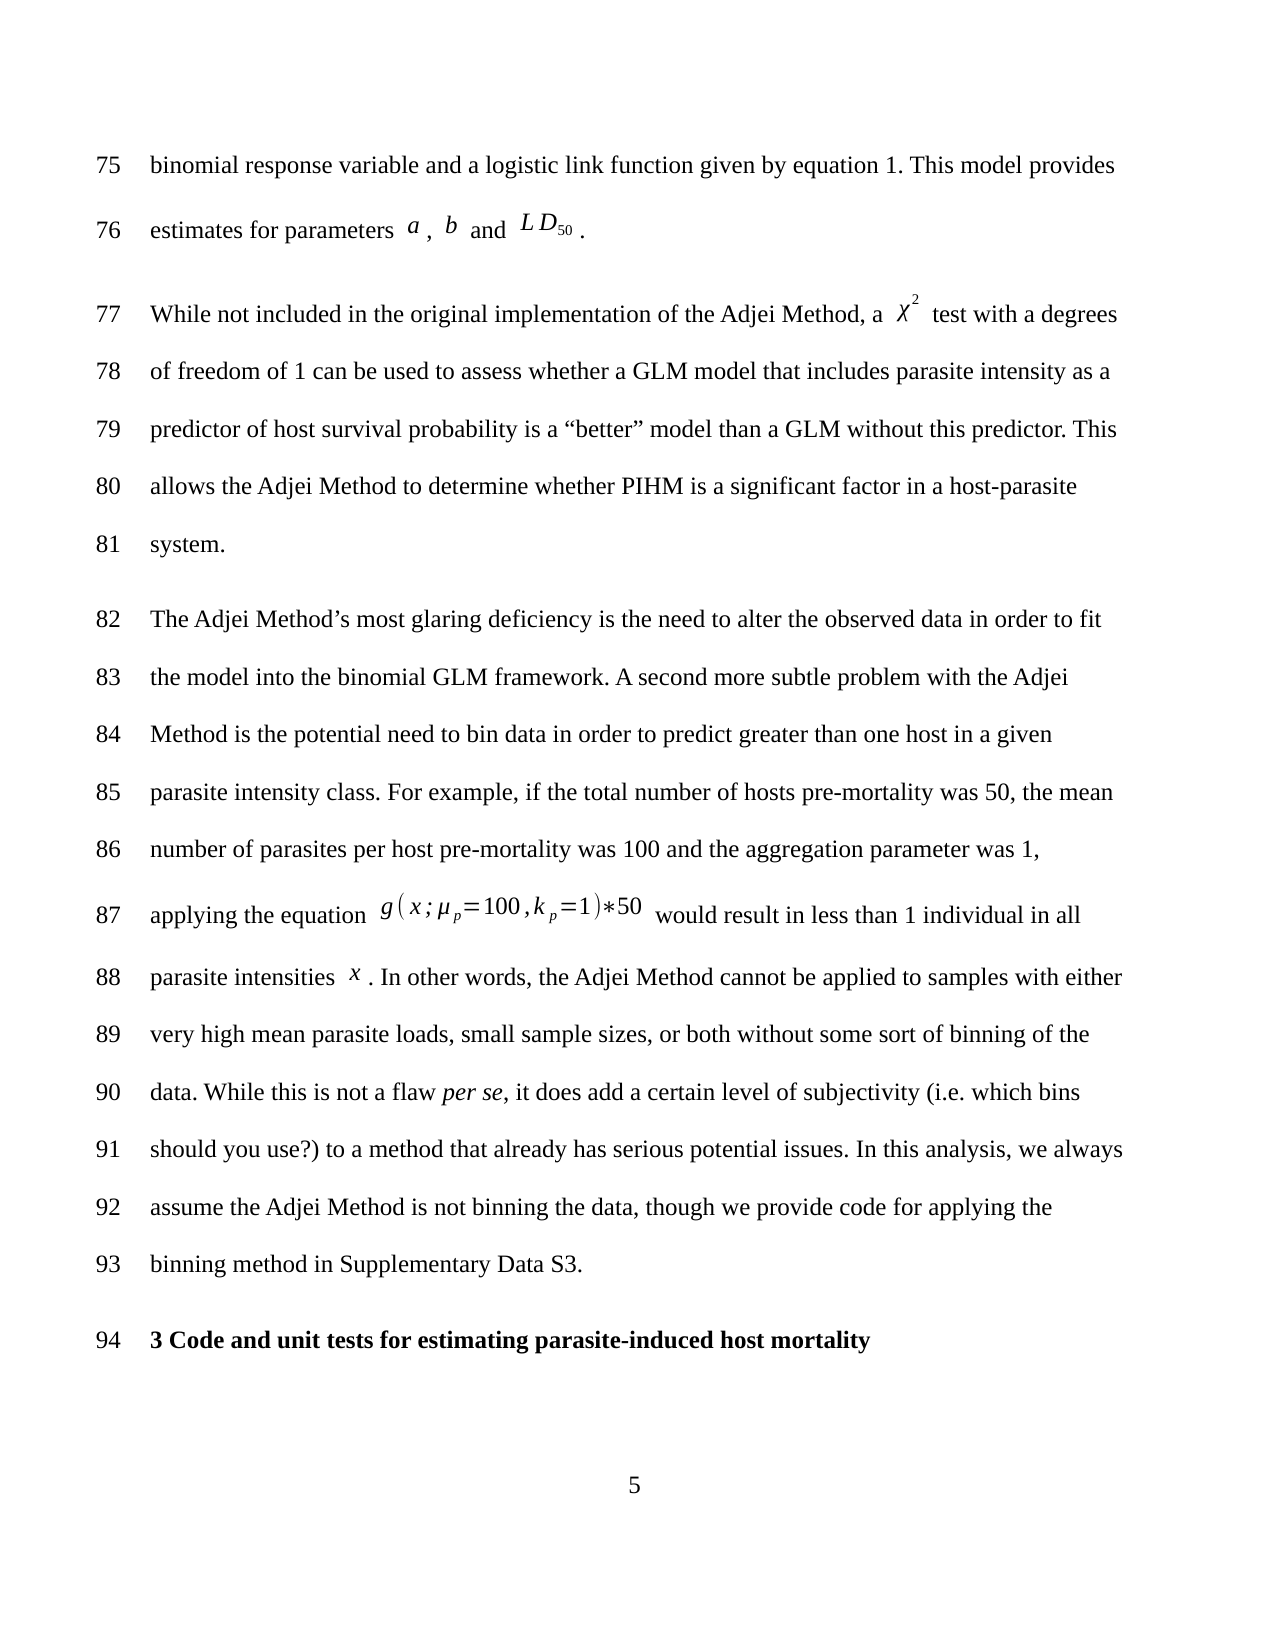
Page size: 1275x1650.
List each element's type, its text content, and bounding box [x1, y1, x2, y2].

text While not included in the original implementation of the Adjei Method, a test with a degrees of freedom of 1 can be used to assess whether a GLM model that includes parasite intensity as a predictor of host survival probability is a “better” model than a GLM without this predictor. This allows the Adjei Method to determine whether PIHM is a significant factor in a host-parasite system. [150, 291, 1125, 557]
text To estimate the parameters in equation 1, the Adjei Method first calculates the expected number of hosts with a given parasite load by using the equation , where is the negative binomial pre-mortality distribution. Second, the observed and predicted number of hosts with parasites are paired as a single data point and the method then assumes that this data point follows a binomial distribution with the total number of “trials” equal to the predicted number of hosts and the total number of “successes” equal to the observed number of hosts. In some cases, the observed number of hosts is greater than the expected number of hosts and the Adjei Method alters the data so that the observed is equal to the predicted (Adjei et al., 1986). After this questionable manipulation, the (observed, predicted) pairs are fit to a standard Generalized Linear Model (McCullagh and Nelder, 1989) with a binomial response variable and a logistic link function given by equation 1. This model provides estimates for parameters , and . [150, 150, 1125, 244]
text 3 Code and unit tests for estimating parasite-induced host mortality [150, 1325, 1125, 1354]
text The Adjei Method’s most glaring deficiency is the need to alter the observed data in order to fit the model into the binomial GLM framework. A second more subtle problem with the Adjei Method is the potential need to bin data in order to predict greater than one host in a given parasite intensity class. For example, if the total number of hosts pre-mortality was 50, the mean number of parasites per host pre-mortality was 100 and the aggregation parameter was 1, applying the equation would result in less than 1 individual in all parasite intensities . In other words, the Adjei Method cannot be applied to samples with either very high mean parasite loads, small sample sizes, or both without some sort of binning of the data. While this is not a flaw per se, it does add a certain level of subjectivity (i.e. which bins should you use?) to a method that already has serious potential issues. In this analysis, we always assume the Adjei Method is not binning the data, though we provide code for applying the binning method in Supplementary Data S3. [150, 604, 1125, 1278]
